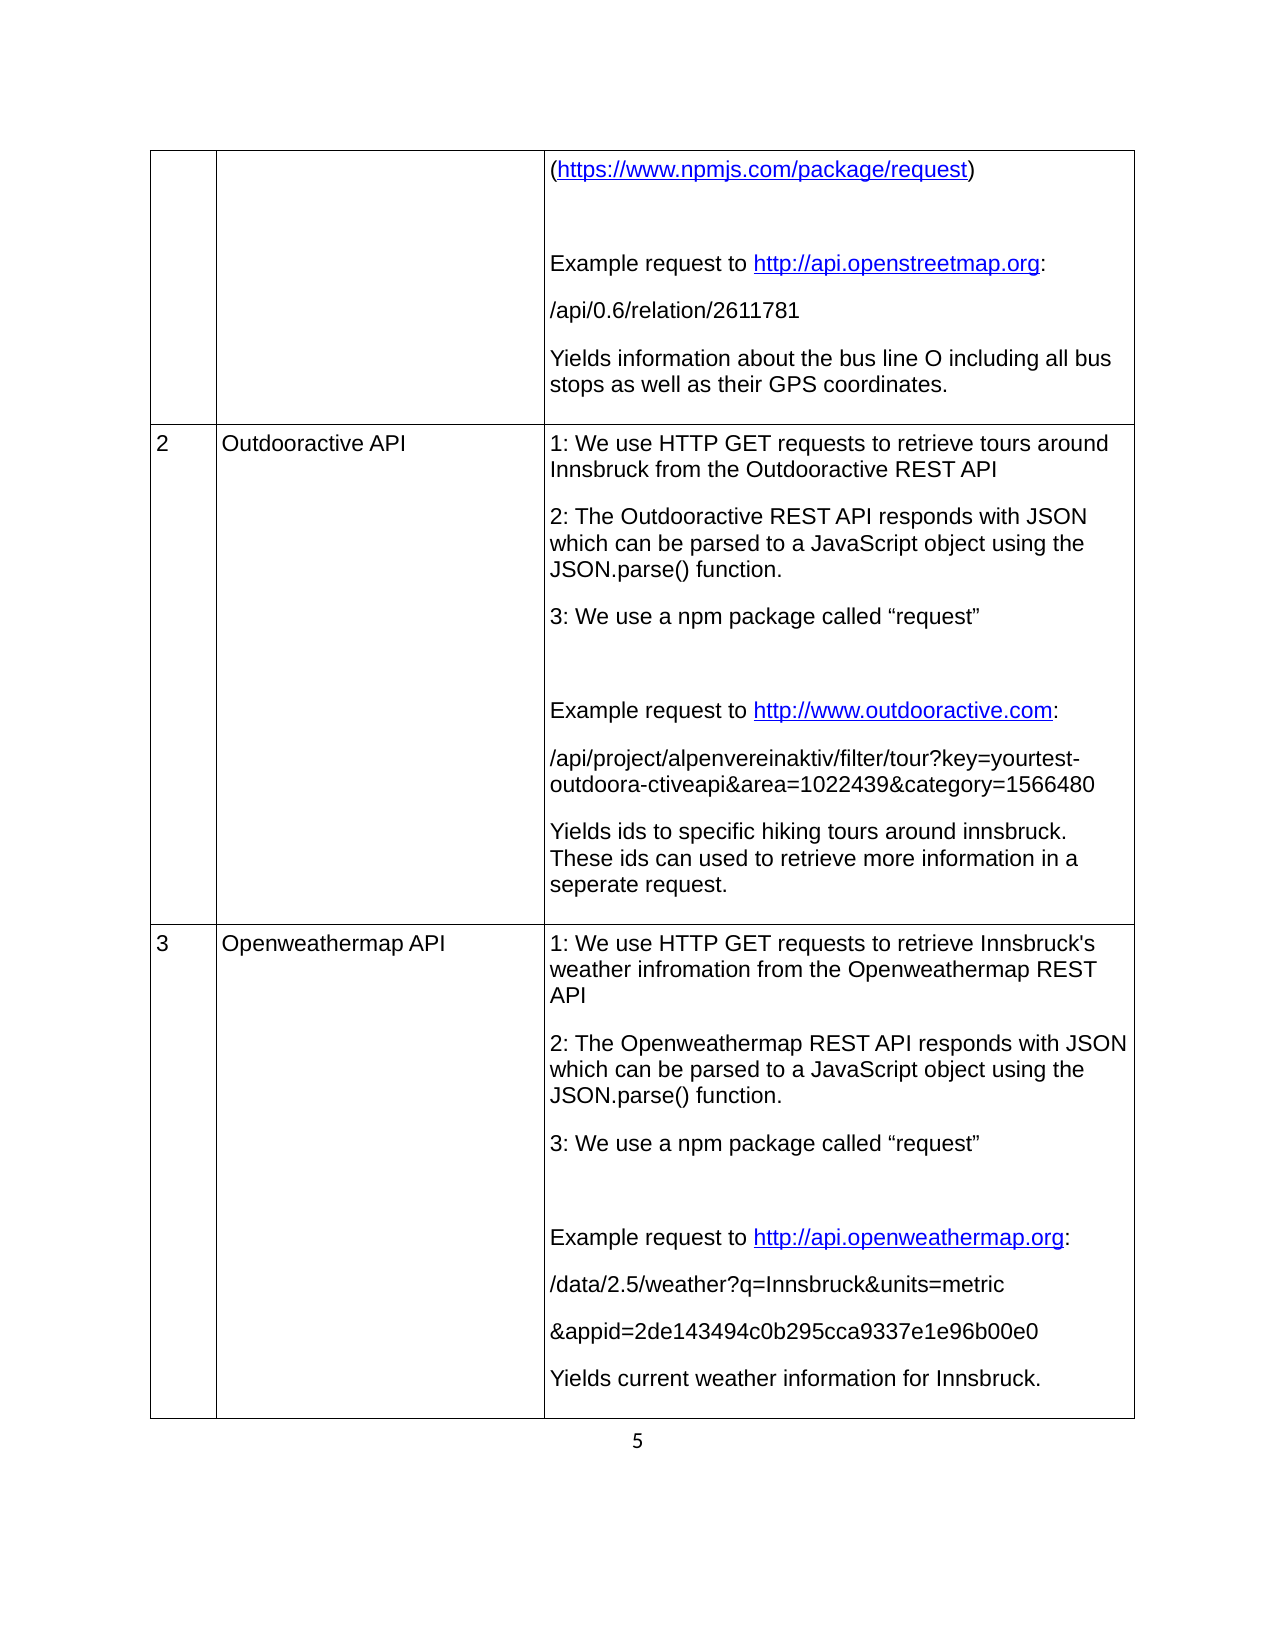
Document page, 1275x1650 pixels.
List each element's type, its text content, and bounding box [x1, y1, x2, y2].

table_cell Outdooractive API [217, 425, 544, 924]
table_cell 3 [151, 925, 216, 1418]
table_cell 1: We use HTTP GET requests to retrieve tours around Innsbruck from the Outdooractive REST API 2: The Outdooractive REST API responds with JSON which can be parsed to a JavaScript object using the JSON.parse() function. 3: We use a npm package called “request” Example request to http://www.outdooractive.com: /api/project/alpenvereinaktiv/filter/tour?key=yourtest-outdoora-ctiveapi&area=1022439&category=1566480 Yields ids to specific hiking tours around innsbruck. These ids can used to retrieve more information in a seperate request. [545, 425, 1134, 924]
table_cell 2 [151, 425, 216, 924]
table_cell (https://www.npmjs.com/package/request) Example request to http://api.openstreetmap.org: /api/0.6/relation/2611781 Yields information about the bus line O including all bus stops as well as their GPS coordinates. [545, 151, 1134, 424]
table_cell [151, 151, 216, 424]
table_cell [217, 151, 544, 424]
table_cell 1: We use HTTP GET requests to retrieve Innsbruck's weather infromation from the Openweathermap REST API 2: The Openweathermap REST API responds with JSON which can be parsed to a JavaScript object using the JSON.parse() function. 3: We use a npm package called “request” Example request to http://api.openweathermap.org: /data/2.5/weather?q=Innsbruck&units=metric &appid=2de143494c0b295cca9337e1e96b00e0 Yields current weather information for Innsbruck. [545, 925, 1134, 1418]
table_cell Openweathermap API [217, 925, 544, 1418]
